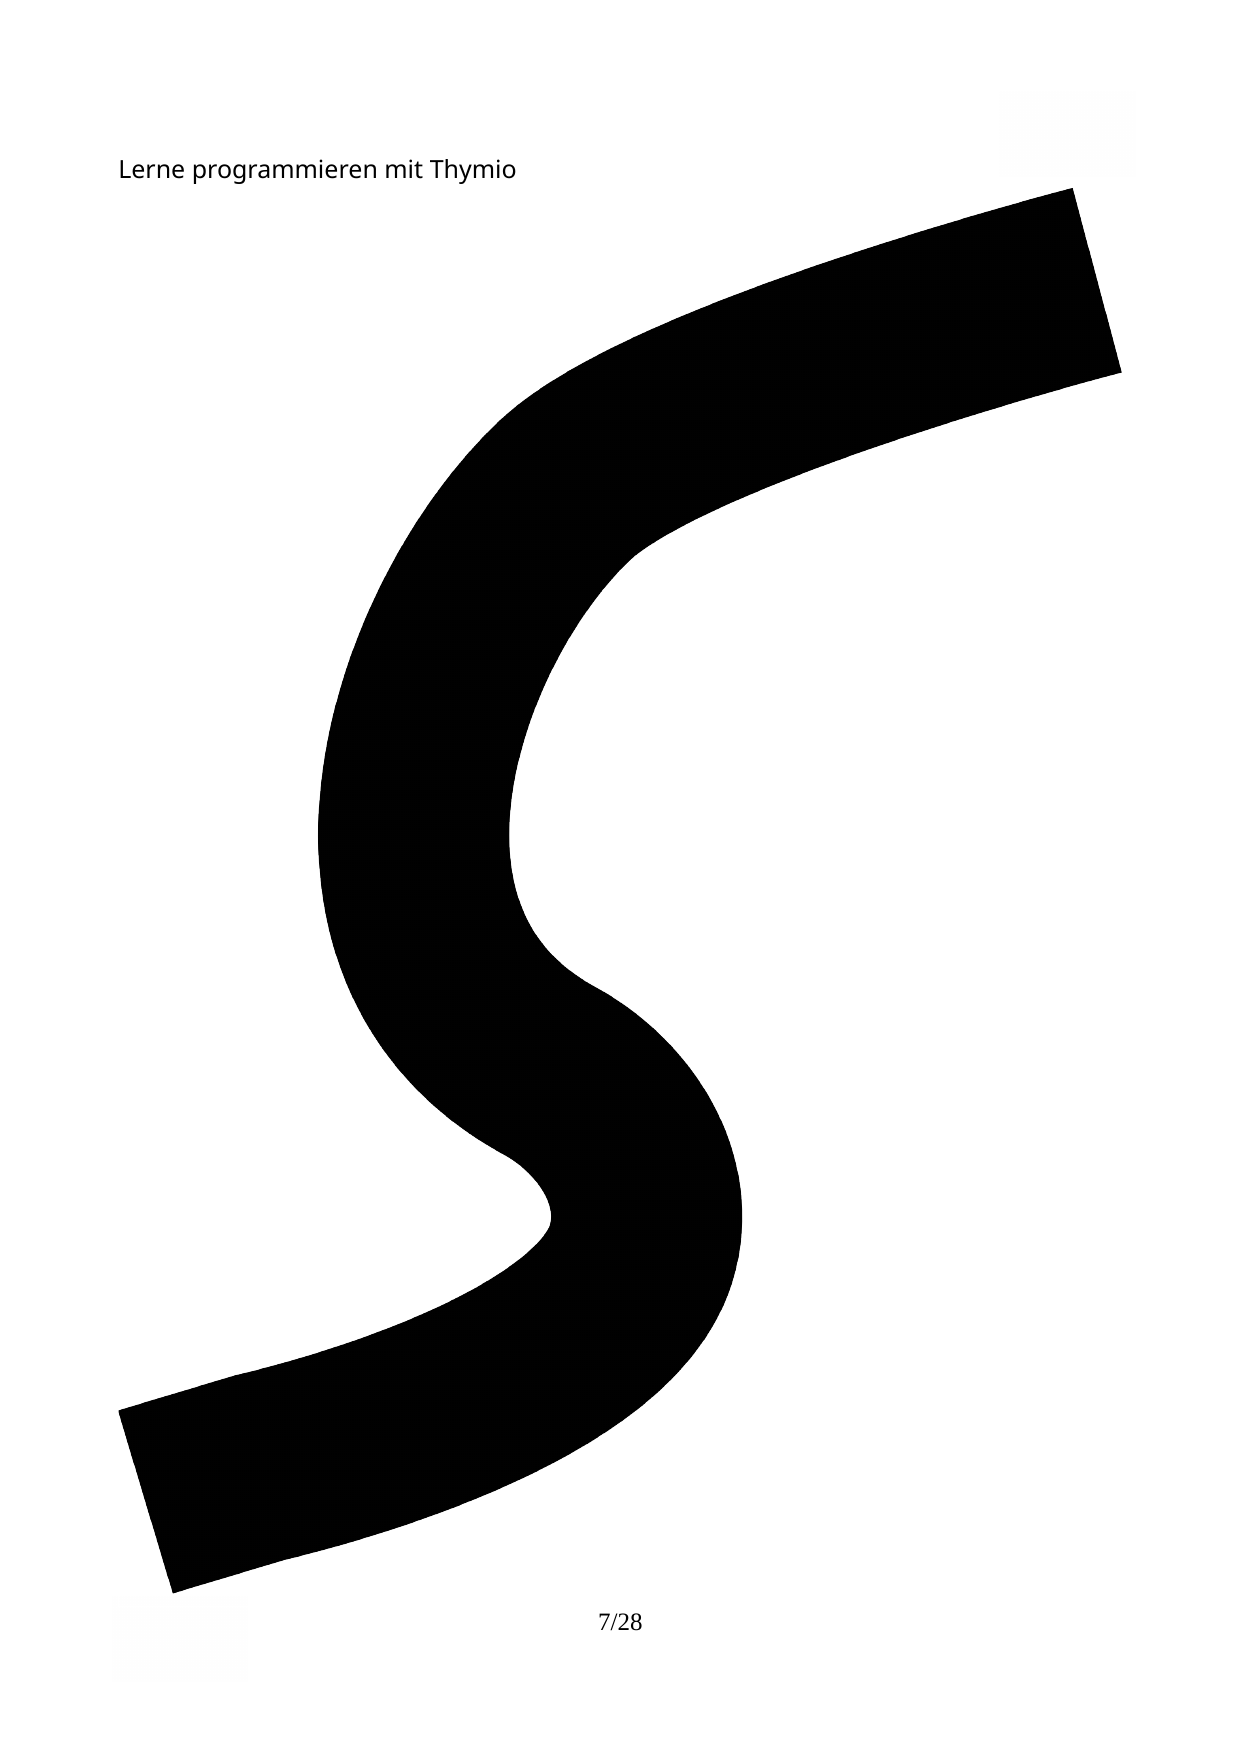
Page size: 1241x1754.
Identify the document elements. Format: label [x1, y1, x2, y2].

picture [112, 186, 1122, 1682]
picture [999, 91, 1136, 177]
